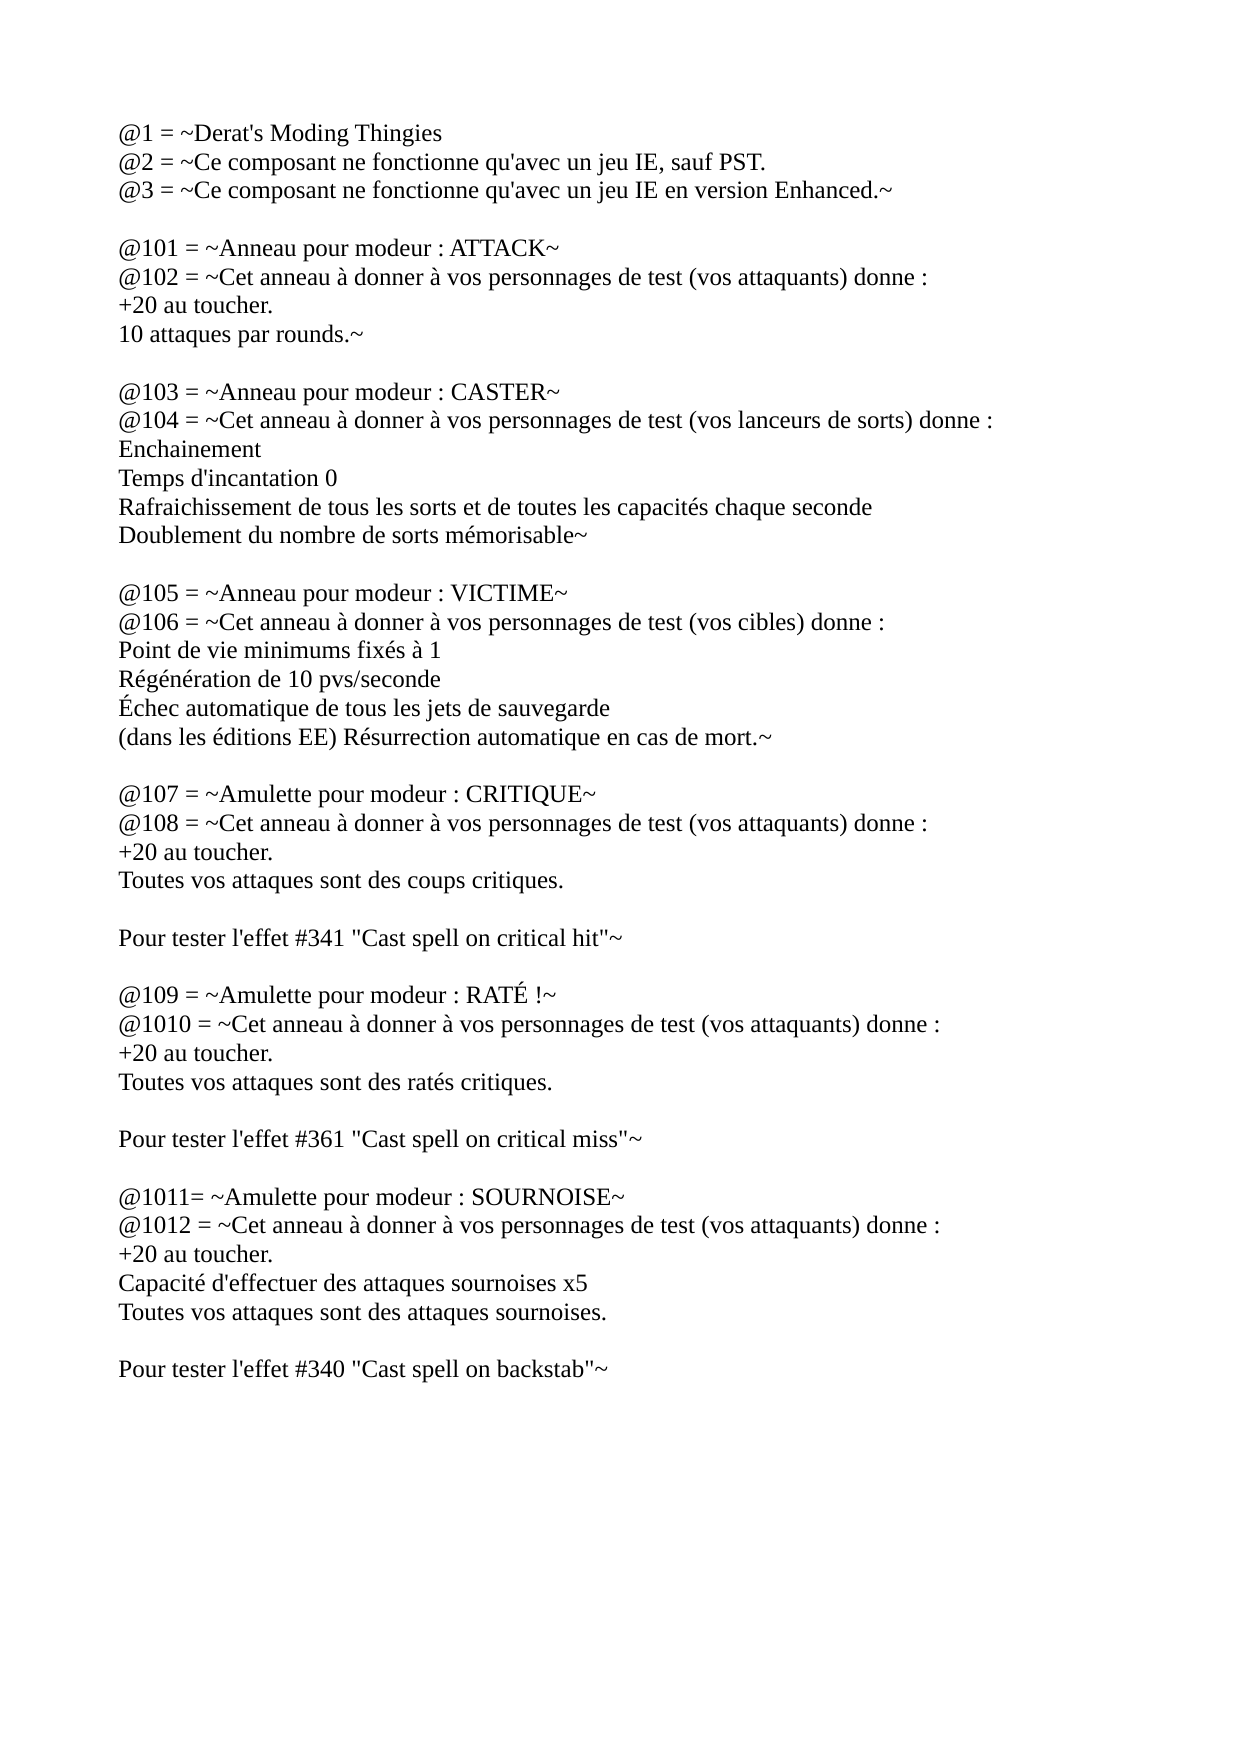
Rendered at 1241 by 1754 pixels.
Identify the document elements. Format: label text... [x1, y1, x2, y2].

text @103 = ~Anneau pour modeur : CASTER~ [118, 377, 1122, 406]
text +20 au toucher. [118, 1038, 1122, 1067]
text @102 = ~Cet anneau à donner à vos personnages de test (vos attaquants) donne : [118, 262, 1122, 291]
text 10 attaques par rounds.~ [118, 319, 1122, 348]
text @1012 = ~Cet anneau à donner à vos personnages de test (vos attaquants) donne : [118, 1211, 1122, 1239]
text @105 = ~Anneau pour modeur : VICTIME~ [118, 578, 1122, 607]
text @109 = ~Amulette pour modeur : RATÉ !~ [118, 981, 1122, 1009]
text Toutes vos attaques sont des attaques sournoises. [118, 1297, 1122, 1326]
text (dans les éditions EE) Résurrection automatique en cas de mort.~ [118, 722, 1122, 751]
text Pour tester l'effet #341 "Cast spell on critical hit"~ [118, 923, 1122, 952]
text @107 = ~Amulette pour modeur : CRITIQUE~ [118, 779, 1122, 808]
text @1011= ~Amulette pour modeur : SOURNOISE~ [118, 1182, 1122, 1211]
text @101 = ~Anneau pour modeur : ATTACK~ [118, 233, 1122, 262]
text Toutes vos attaques sont des ratés critiques. [118, 1067, 1122, 1096]
text @1010 = ~Cet anneau à donner à vos personnages de test (vos attaquants) donne : [118, 1009, 1122, 1038]
text Temps d'incantation 0 [118, 463, 1122, 492]
text Point de vie minimums fixés à 1 [118, 636, 1122, 664]
text @2 = ~Ce composant ne fonctionne qu'avec un jeu IE, sauf PST. [118, 147, 1122, 176]
text Pour tester l'effet #340 "Cast spell on backstab"~ [118, 1354, 1122, 1383]
text Rafraichissement de tous les sorts et de toutes les capacités chaque seconde [118, 492, 1122, 521]
text +20 au toucher. [118, 837, 1122, 866]
text Pour tester l'effet #361 "Cast spell on critical miss"~ [118, 1124, 1122, 1153]
text @104 = ~Cet anneau à donner à vos personnages de test (vos lanceurs de sorts) donne : [118, 406, 1122, 434]
text @108 = ~Cet anneau à donner à vos personnages de test (vos attaquants) donne : [118, 808, 1122, 837]
text Régénération de 10 pvs/seconde [118, 664, 1122, 693]
text Doublement du nombre de sorts mémorisable~ [118, 521, 1122, 549]
text Toutes vos attaques sont des coups critiques. [118, 866, 1122, 894]
text Enchainement [118, 434, 1122, 463]
text @3 = ~Ce composant ne fonctionne qu'avec un jeu IE en version Enhanced.~ [118, 176, 1122, 204]
text @1 = ~Derat's Moding Thingies [118, 118, 1122, 147]
text +20 au toucher. [118, 1239, 1122, 1268]
text @106 = ~Cet anneau à donner à vos personnages de test (vos cibles) donne : [118, 607, 1122, 636]
text Échec automatique de tous les jets de sauvegarde [118, 693, 1122, 722]
text +20 au toucher. [118, 291, 1122, 319]
text Capacité d'effectuer des attaques sournoises x5 [118, 1268, 1122, 1297]
